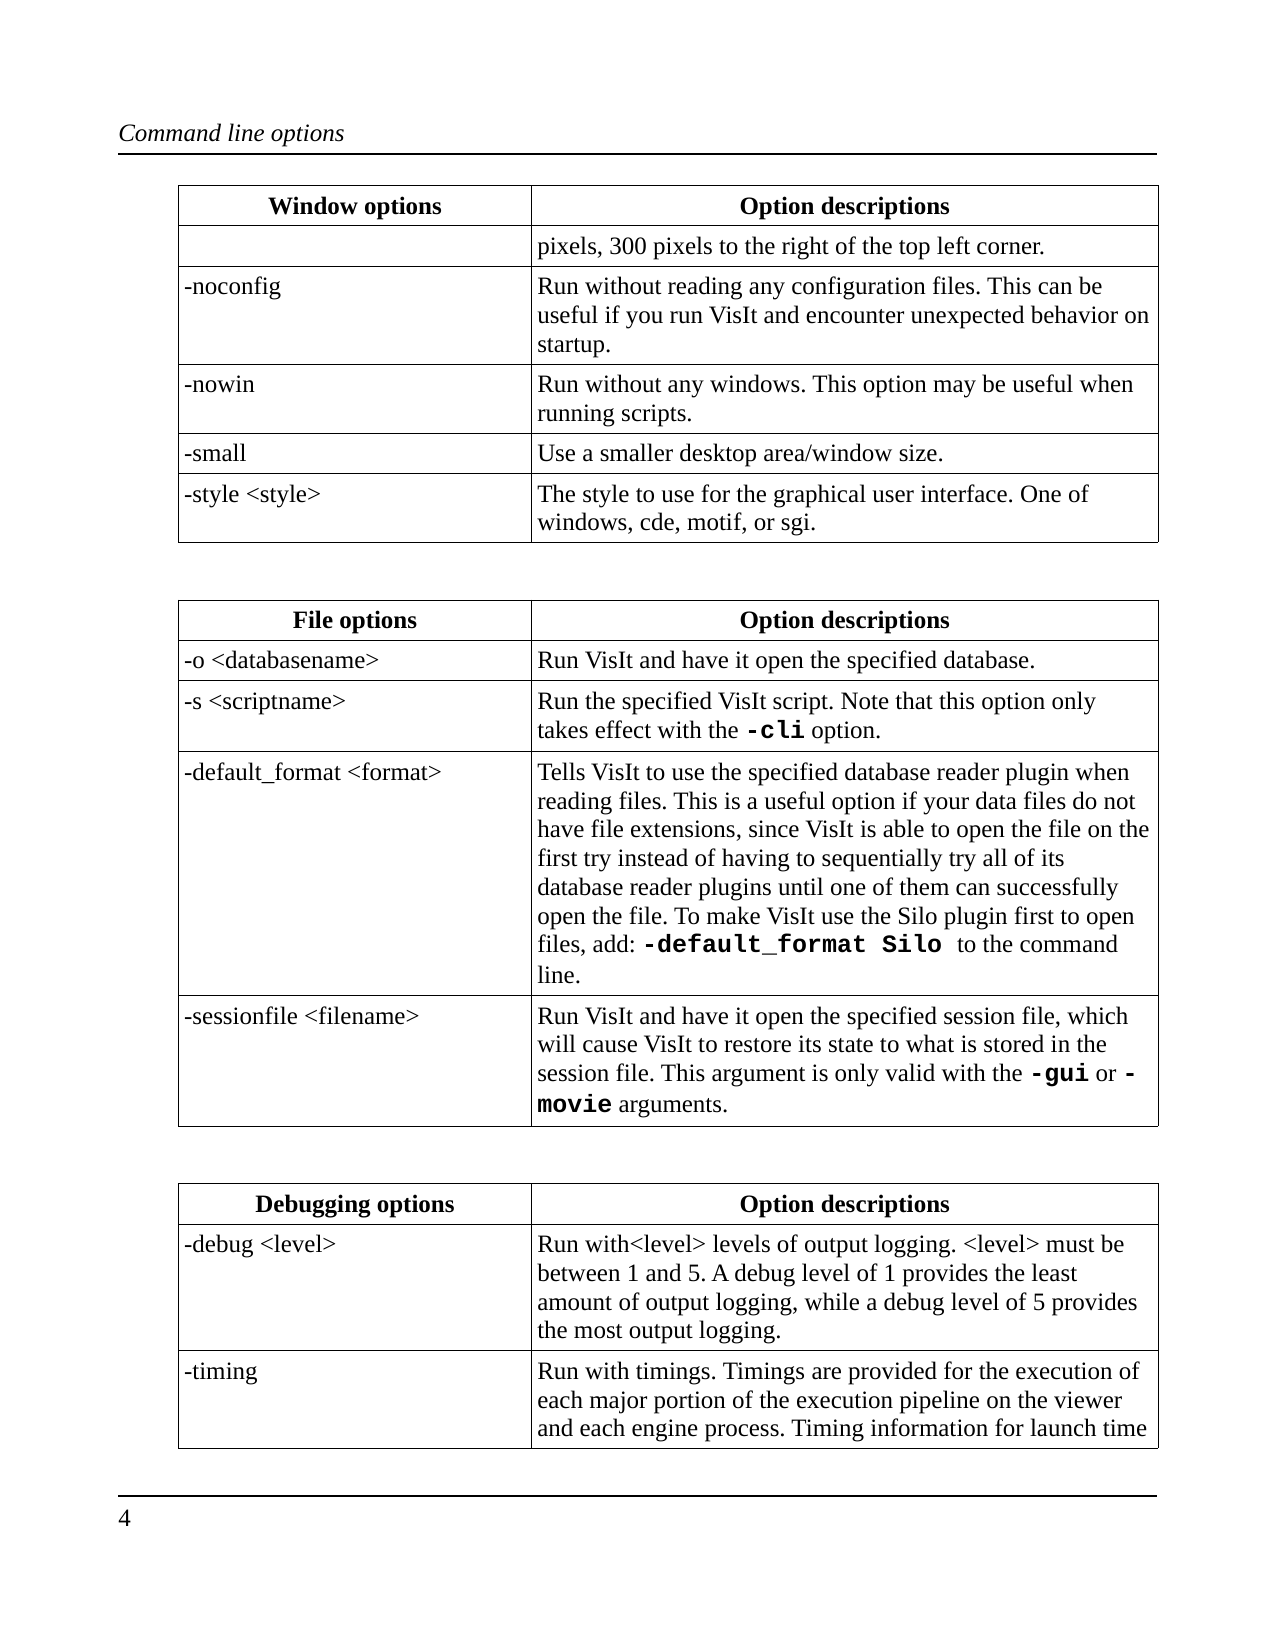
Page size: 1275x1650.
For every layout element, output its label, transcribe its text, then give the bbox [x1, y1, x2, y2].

table_cell -s <scriptname> [179, 681, 531, 751]
table_cell -debug <level> [179, 1225, 531, 1350]
table_header Option descriptions [532, 601, 1158, 640]
table_cell -noconfig [179, 267, 531, 363]
table_cell pixels, 300 pixels to the right of the top left corner. [532, 226, 1158, 266]
table_cell Use a smaller desktop area/window size. [532, 434, 1158, 473]
table_header Window options [179, 186, 531, 225]
table_cell [179, 226, 531, 266]
table_cell -style <style> [179, 474, 531, 542]
table_cell Run with<level> levels of output logging. <level> must be between 1 and 5. A debug level of 1 provides the least amount of output logging, while a debug level of 5 provides the most output logging. [532, 1225, 1158, 1350]
table_cell -small [179, 434, 531, 473]
table_cell Run with timings. Timings are provided for the execution of each major portion of the execution pipeline on the viewer and each engine process. Timing information for launch time [532, 1351, 1158, 1448]
table_cell Run VisIt and have it open the specified session file, which will cause VisIt to restore its state to what is stored in the session file. This argument is only valid with the -gui or -movie arguments. [532, 996, 1158, 1126]
table_cell Run without reading any configuration files. This can be useful if you run VisIt and encounter unexpected behavior on startup. [532, 267, 1158, 363]
table_cell Run without any windows. This option may be useful when running scripts. [532, 365, 1158, 432]
table_cell -o <databasename> [179, 641, 531, 680]
table_cell -default_format <format> [179, 752, 531, 995]
table_header Debugging options [179, 1184, 531, 1223]
table_header File options [179, 601, 531, 640]
table_cell -nowin [179, 365, 531, 432]
table_cell The style to use for the graphical user interface. One of windows, cde, motif, or sgi. [532, 474, 1158, 542]
table_header Option descriptions [532, 186, 1158, 225]
table_header Option descriptions [532, 1184, 1158, 1223]
table_cell -sessionfile <filename> [179, 996, 531, 1126]
table_cell -timing [179, 1351, 531, 1448]
table_cell Run the specified VisIt script. Note that this option only takes effect with the -cli option. [532, 681, 1158, 751]
table_cell Run VisIt and have it open the specified database. [532, 641, 1158, 680]
table_cell Tells VisIt to use the specified database reader plugin when reading files. This is a useful option if your data files do not have file extensions, since VisIt is able to open the file on the first try instead of having to sequentially try all of its database reader plugins until one of them can successfully open the file. To make VisIt use the Silo plugin first to open files, add: -default_format Silo to the command line. [532, 752, 1158, 995]
